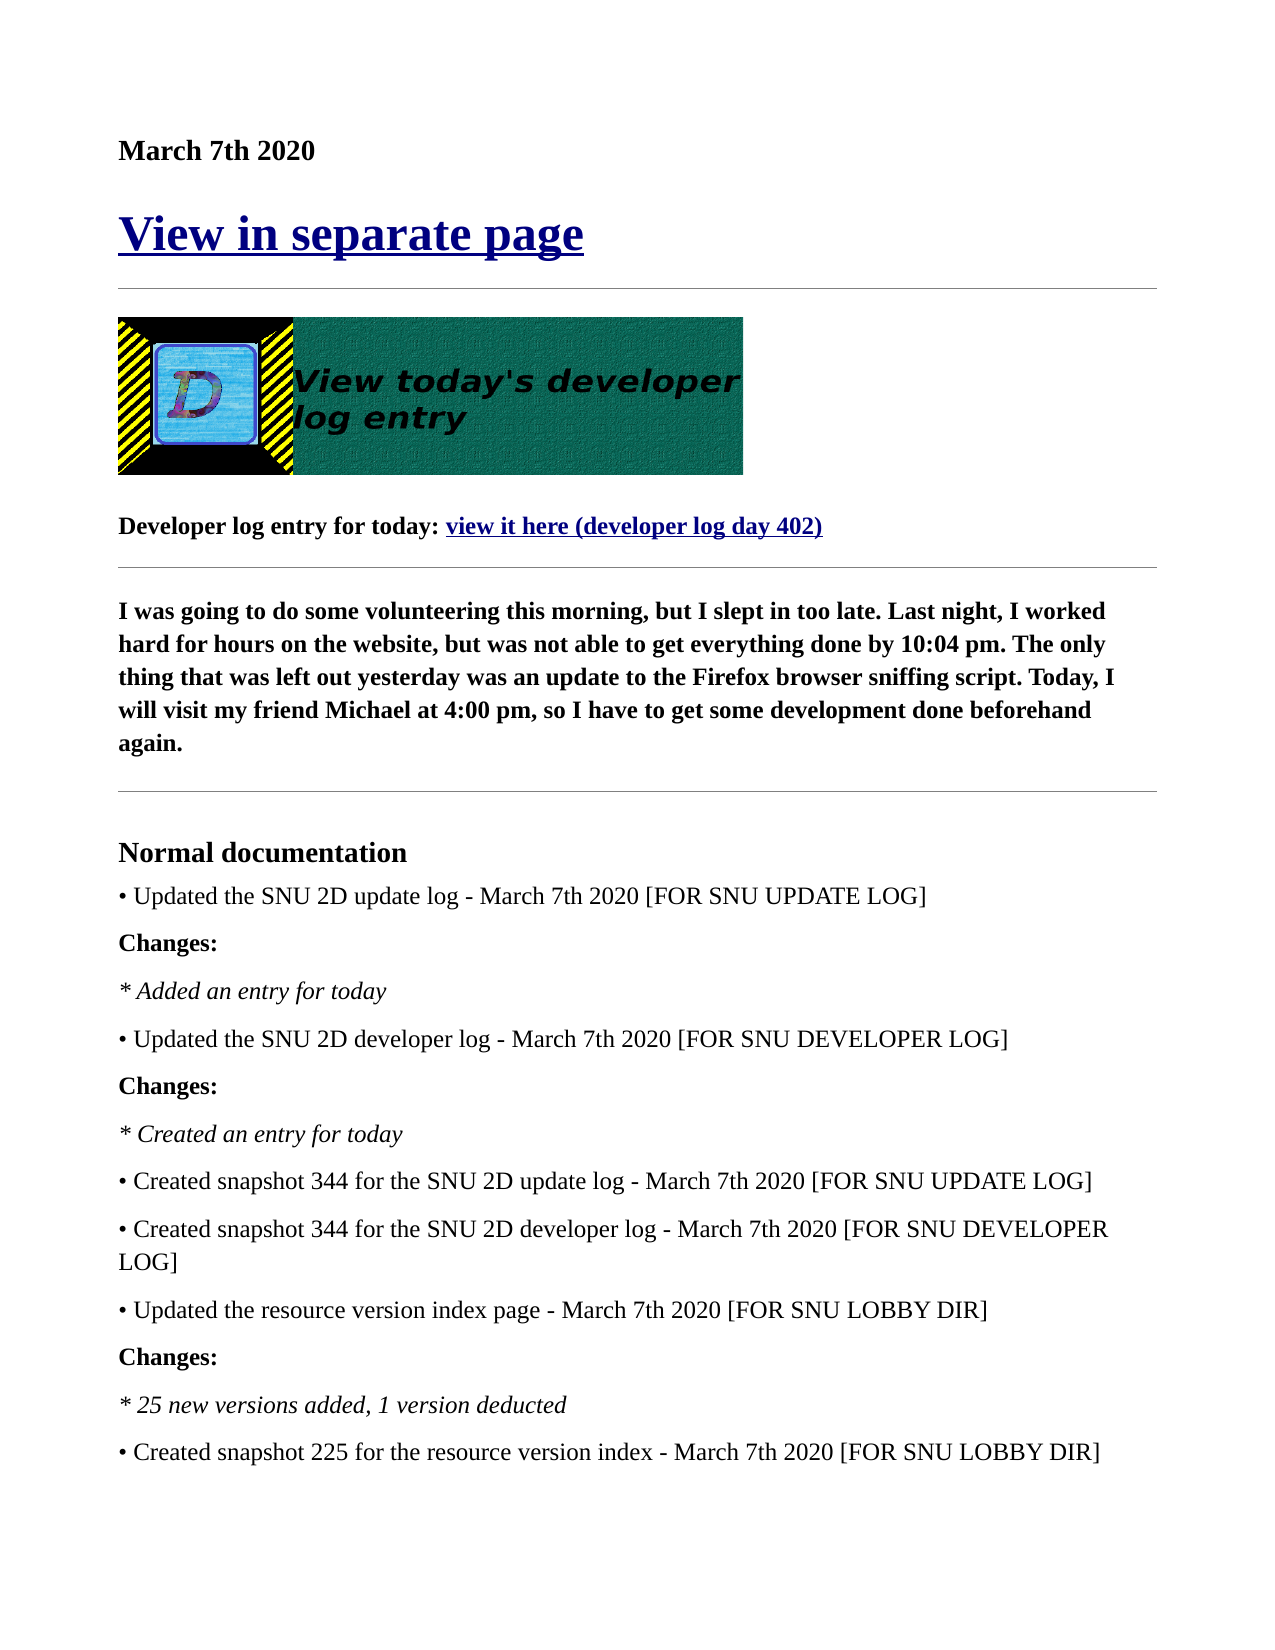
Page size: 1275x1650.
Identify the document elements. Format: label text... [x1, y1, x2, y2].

subtitle Developer log entry for today: view it here (developer log day 402) [118, 511, 1157, 540]
subtitle March 7th 2020 [118, 133, 1157, 166]
text * Created an entry for today [118, 1119, 1157, 1148]
text Changes: [118, 1071, 1157, 1100]
text Changes: [118, 1342, 1157, 1371]
text • Updated the SNU 2D developer log - March 7th 2020 [FOR SNU DEVELOPER LOG] [118, 1024, 1157, 1052]
text I was going to do some volunteering this morning, but I slept in too late. Last night, I worked hard for hours on the website, but was not able to get everything done by 10:04 pm. The only thing that was left out yesterday was an update to the Firefox browser sniffing script. Today, I will visit my friend Michael at 4:00 pm, so I have to get some development done beforehand again. [118, 596, 1157, 757]
subtitle Normal documentation [118, 835, 1157, 868]
text * 25 new versions added, 1 version deducted [118, 1390, 1157, 1419]
text • Created snapshot 225 for the resource version index - March 7th 2020 [FOR SNU LOBBY DIR] [118, 1437, 1157, 1466]
text • Created snapshot 344 for the SNU 2D developer log - March 7th 2020 [FOR SNU DEVELOPER LOG] [118, 1214, 1157, 1276]
text • Updated the resource version index page - March 7th 2020 [FOR SNU LOBBY DIR] [118, 1295, 1157, 1323]
text • Created snapshot 344 for the SNU 2D update log - March 7th 2020 [FOR SNU UPDATE LOG] [118, 1166, 1157, 1195]
picture [118, 317, 744, 475]
text • Updated the SNU 2D update log - March 7th 2020 [FOR SNU UPDATE LOG] [118, 881, 1157, 909]
text * Added an entry for today [118, 976, 1157, 1005]
subtitle View in separate page [118, 204, 1157, 261]
text Changes: [118, 928, 1157, 957]
